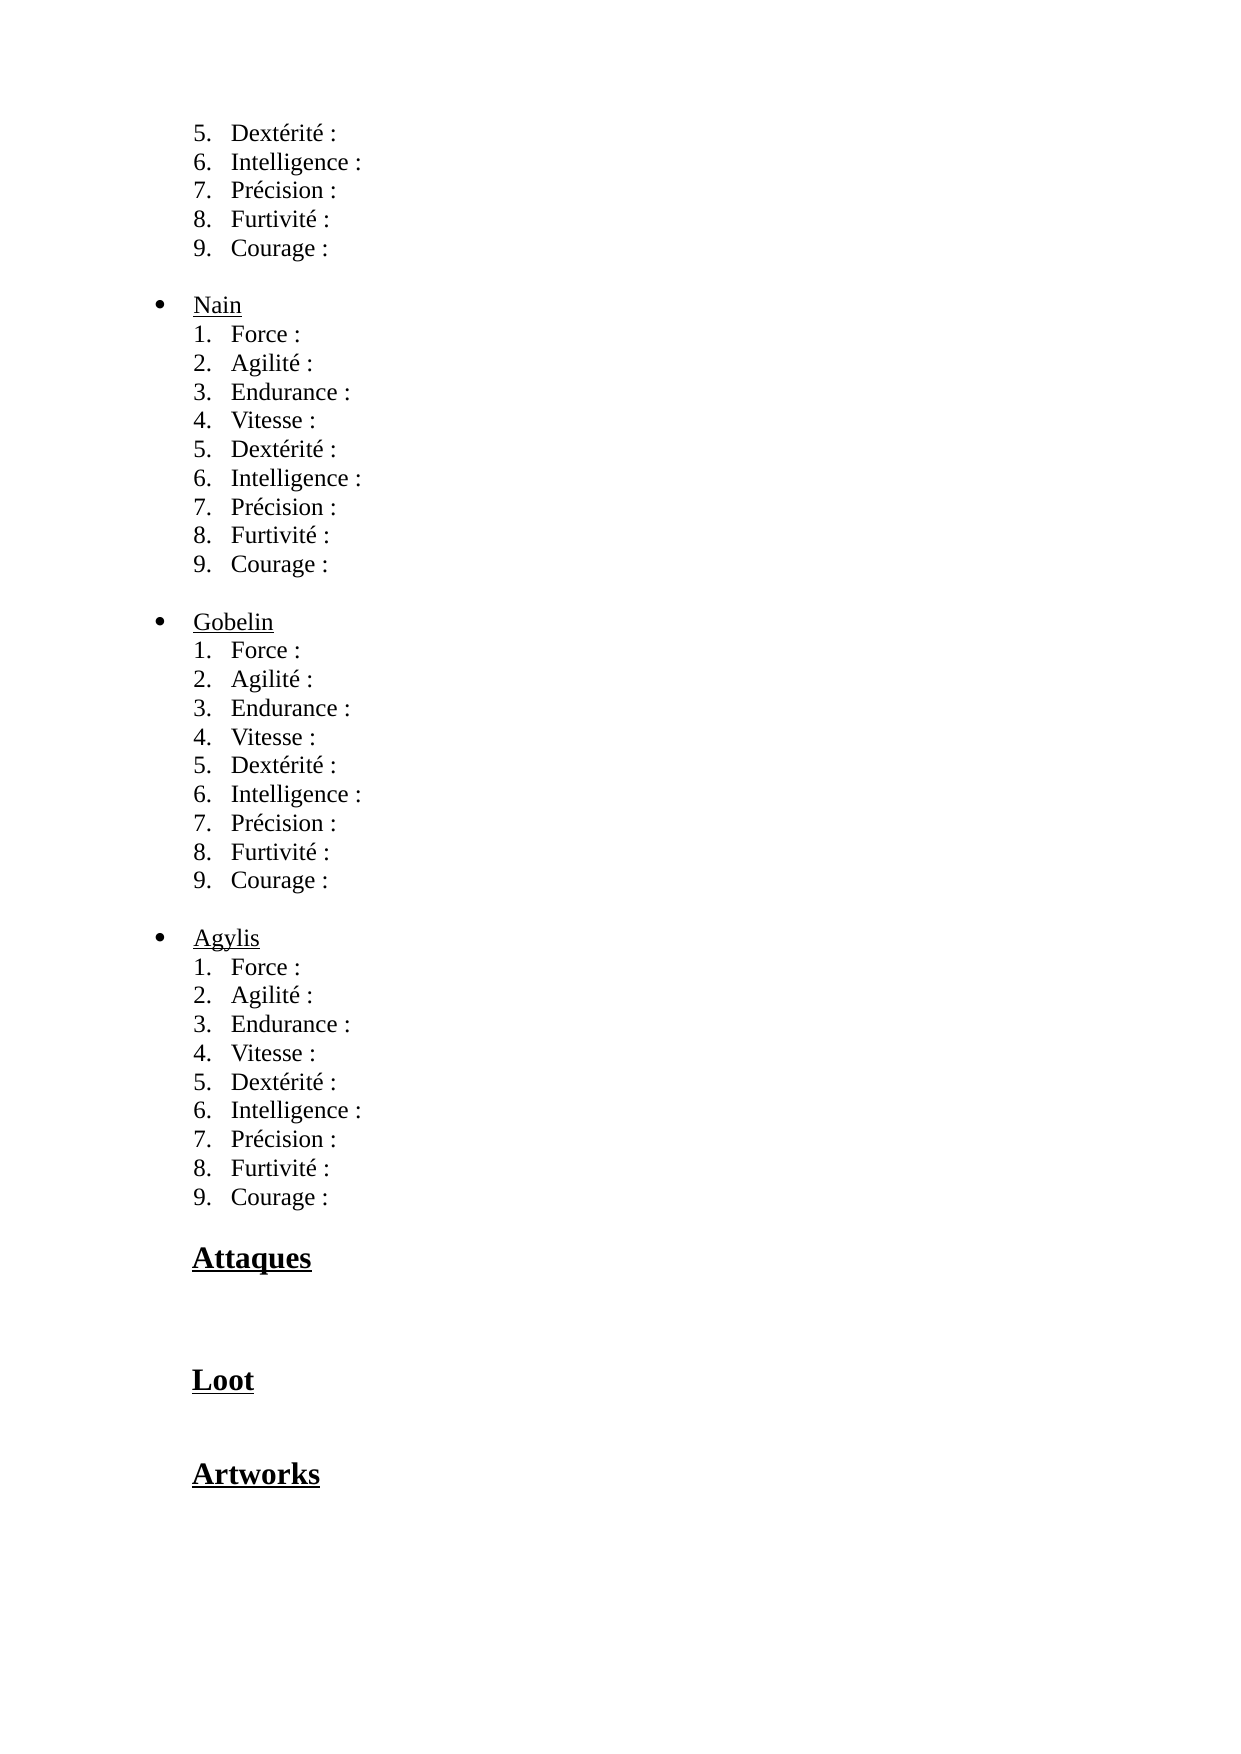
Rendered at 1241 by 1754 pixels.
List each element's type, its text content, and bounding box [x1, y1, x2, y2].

list Vitesse : [193, 722, 1122, 751]
list Nain [156, 291, 1122, 319]
list Furtivité : [193, 204, 1122, 233]
list Force : [193, 952, 1122, 981]
text Artworks [118, 1455, 1122, 1491]
list Précision : [193, 492, 1122, 521]
list Courage : [193, 233, 1122, 262]
list Intelligence : [193, 147, 1122, 176]
list Endurance : [193, 377, 1122, 406]
list Vitesse : [193, 1038, 1122, 1067]
list Furtivité : [193, 521, 1122, 549]
list Courage : [193, 866, 1122, 894]
list Endurance : [193, 1009, 1122, 1038]
text Loot [118, 1362, 1122, 1397]
list Précision : [193, 1124, 1122, 1153]
list Gobelin [156, 607, 1122, 636]
list Dextérité : [193, 118, 1122, 147]
list Vitesse : [193, 406, 1122, 434]
list Précision : [193, 176, 1122, 204]
list Intelligence : [193, 779, 1122, 808]
list Dextérité : [193, 751, 1122, 779]
list Agilité : [193, 981, 1122, 1009]
list Dextérité : [193, 434, 1122, 463]
list Intelligence : [193, 463, 1122, 492]
list Agylis [156, 923, 1122, 952]
list Force : [193, 636, 1122, 664]
text Attaques [118, 1239, 1122, 1275]
list Précision : [193, 808, 1122, 837]
list Courage : [193, 549, 1122, 578]
list Agilité : [193, 664, 1122, 693]
list Endurance : [193, 693, 1122, 722]
list Force : [193, 319, 1122, 348]
list Furtivité : [193, 837, 1122, 866]
list Furtivité : [193, 1153, 1122, 1182]
list Dextérité : [193, 1067, 1122, 1096]
list Agilité : [193, 348, 1122, 377]
list Intelligence : [193, 1096, 1122, 1124]
list Courage : [193, 1182, 1122, 1211]
